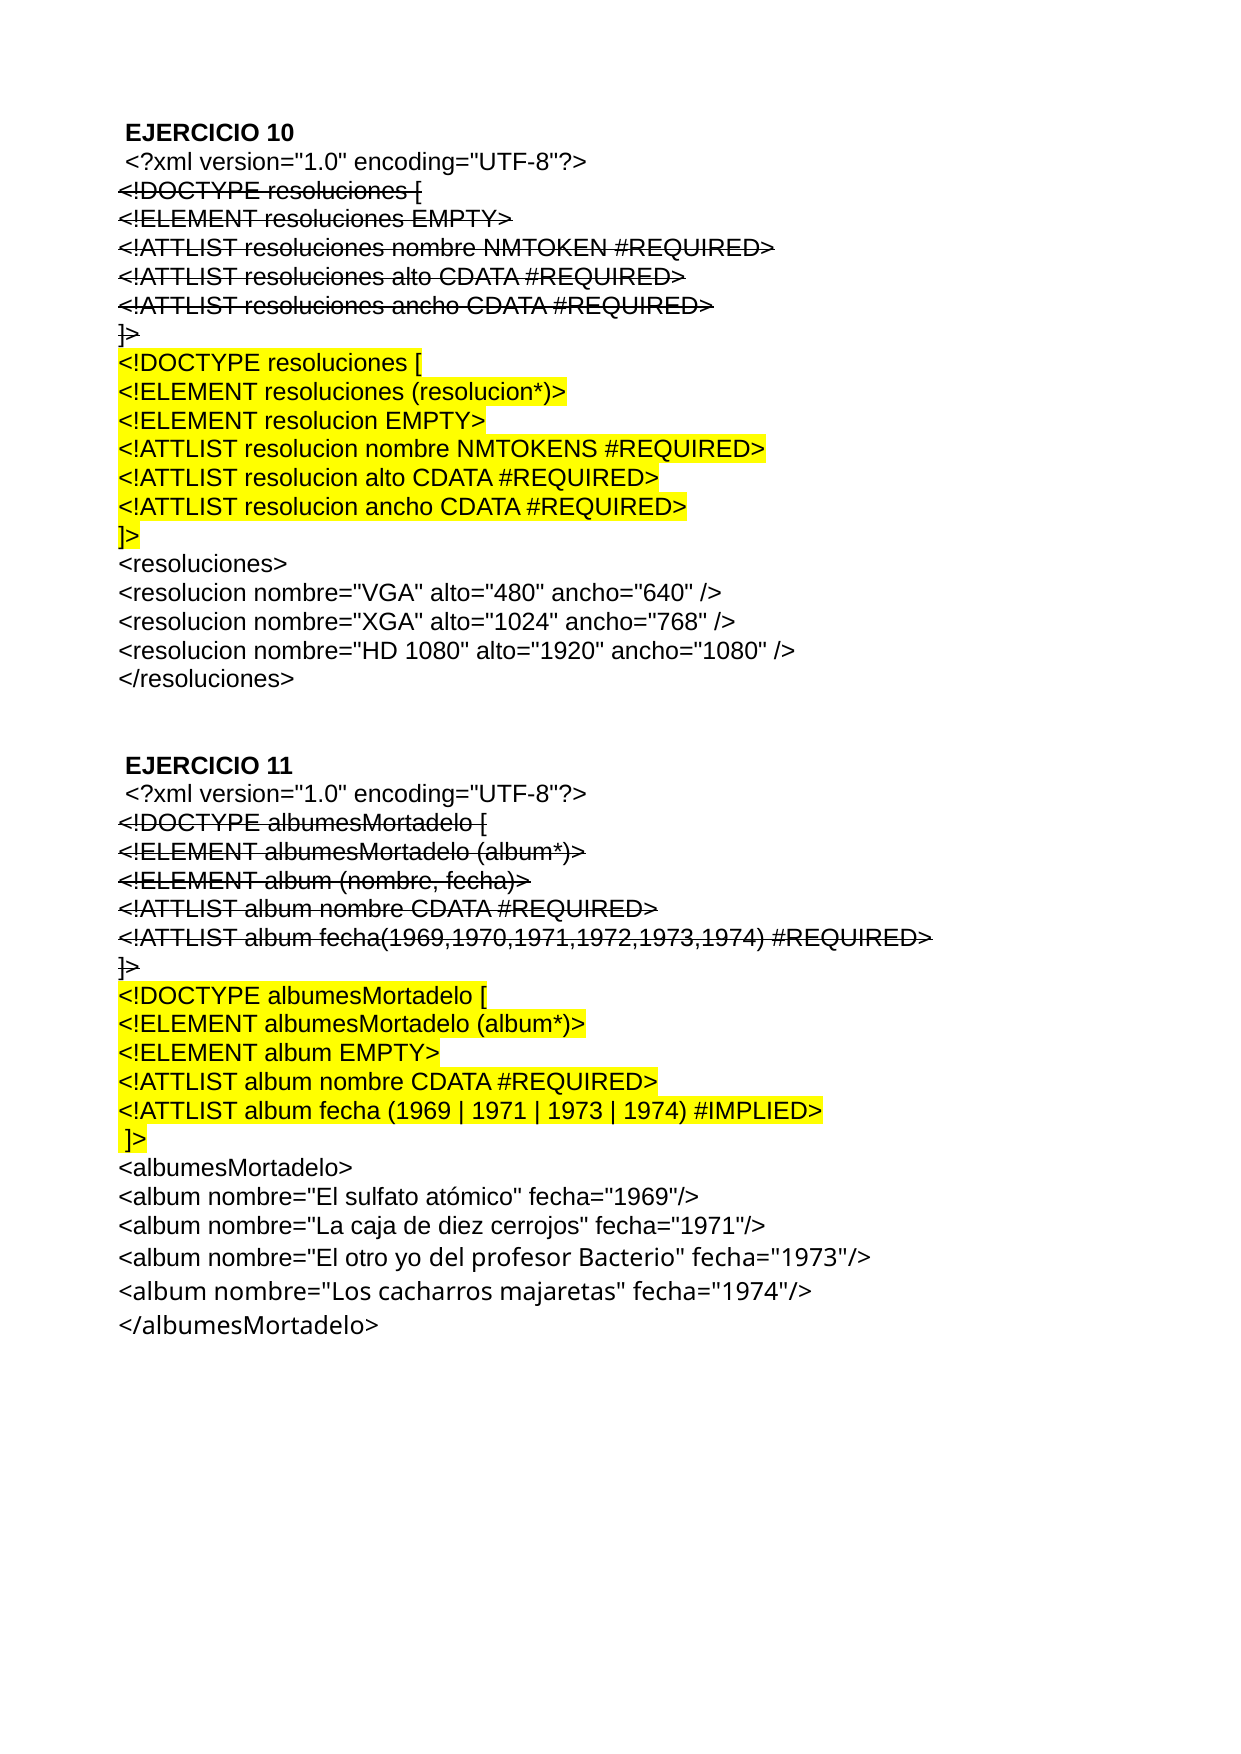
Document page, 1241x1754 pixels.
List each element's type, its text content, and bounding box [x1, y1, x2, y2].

text ]> [118, 319, 1122, 348]
text <!ELEMENT albumesMortadelo (album*)> [118, 1009, 1122, 1038]
text <!DOCTYPE resoluciones [ [118, 348, 1122, 377]
text <albumesMortadelo> [118, 1153, 1122, 1182]
text <resolucion nombre="VGA" alto="480" ancho="640" /> [118, 578, 1122, 607]
text <!ELEMENT albumesMortadelo (album*)> [118, 837, 1122, 866]
text </resoluciones> [118, 664, 1122, 693]
text <!ATTLIST album nombre CDATA #REQUIRED> [118, 894, 1122, 923]
text <!ATTLIST album nombre CDATA #REQUIRED> [118, 1067, 1122, 1096]
text <resolucion nombre="XGA" alto="1024" ancho="768" /> [118, 607, 1122, 636]
text EJERCICIO 11 [118, 751, 1122, 779]
text <!ATTLIST resolucion alto CDATA #REQUIRED> [118, 463, 1122, 492]
text </albumesMortadelo> [118, 1307, 1122, 1342]
text ]> [118, 521, 1122, 549]
text <!ATTLIST resoluciones nombre NMTOKEN #REQUIRED> [118, 233, 1122, 262]
text <!ATTLIST resolucion nombre NMTOKENS #REQUIRED> [118, 434, 1122, 463]
text <resolucion nombre="HD 1080" alto="1920" ancho="1080" /> [118, 636, 1122, 664]
text <!ELEMENT resoluciones (resolucion*)> [118, 377, 1122, 406]
text <?xml version="1.0" encoding="UTF-8"?> [118, 147, 1122, 176]
text <album nombre="El otro yo del profesor Bacterio" fecha="1973"/> [118, 1239, 1122, 1273]
text <!ATTLIST album fecha(1969,1970,1971,1972,1973,1974) #REQUIRED> [118, 923, 1122, 952]
text ]> [118, 1124, 1122, 1153]
text <!ELEMENT album EMPTY> [118, 1038, 1122, 1067]
text <!DOCTYPE resoluciones [ [118, 176, 1122, 204]
text <?xml version="1.0" encoding="UTF-8"?> [118, 779, 1122, 808]
text <album nombre="La caja de diez cerrojos" fecha="1971"/> [118, 1211, 1122, 1239]
text ]> [118, 952, 1122, 981]
text <!ELEMENT album (nombre, fecha)> [118, 866, 1122, 894]
text <resoluciones> [118, 549, 1122, 578]
text <!DOCTYPE albumesMortadelo [ [118, 808, 1122, 837]
text <!ATTLIST resoluciones alto CDATA #REQUIRED> [118, 262, 1122, 291]
text <!ELEMENT resolucion EMPTY> [118, 406, 1122, 434]
text <!ATTLIST resolucion ancho CDATA #REQUIRED> [118, 492, 1122, 521]
text <!DOCTYPE albumesMortadelo [ [118, 981, 1122, 1009]
text <!ELEMENT resoluciones EMPTY> [118, 204, 1122, 233]
text <album nombre="Los cacharros majaretas" fecha="1974"/> [118, 1273, 1122, 1307]
text <!ATTLIST resoluciones ancho CDATA #REQUIRED> [118, 291, 1122, 319]
text <!ATTLIST album fecha (1969 | 1971 | 1973 | 1974) #IMPLIED> [118, 1096, 1122, 1124]
text EJERCICIO 10 [118, 118, 1122, 147]
text <album nombre="El sulfato atómico" fecha="1969"/> [118, 1182, 1122, 1211]
